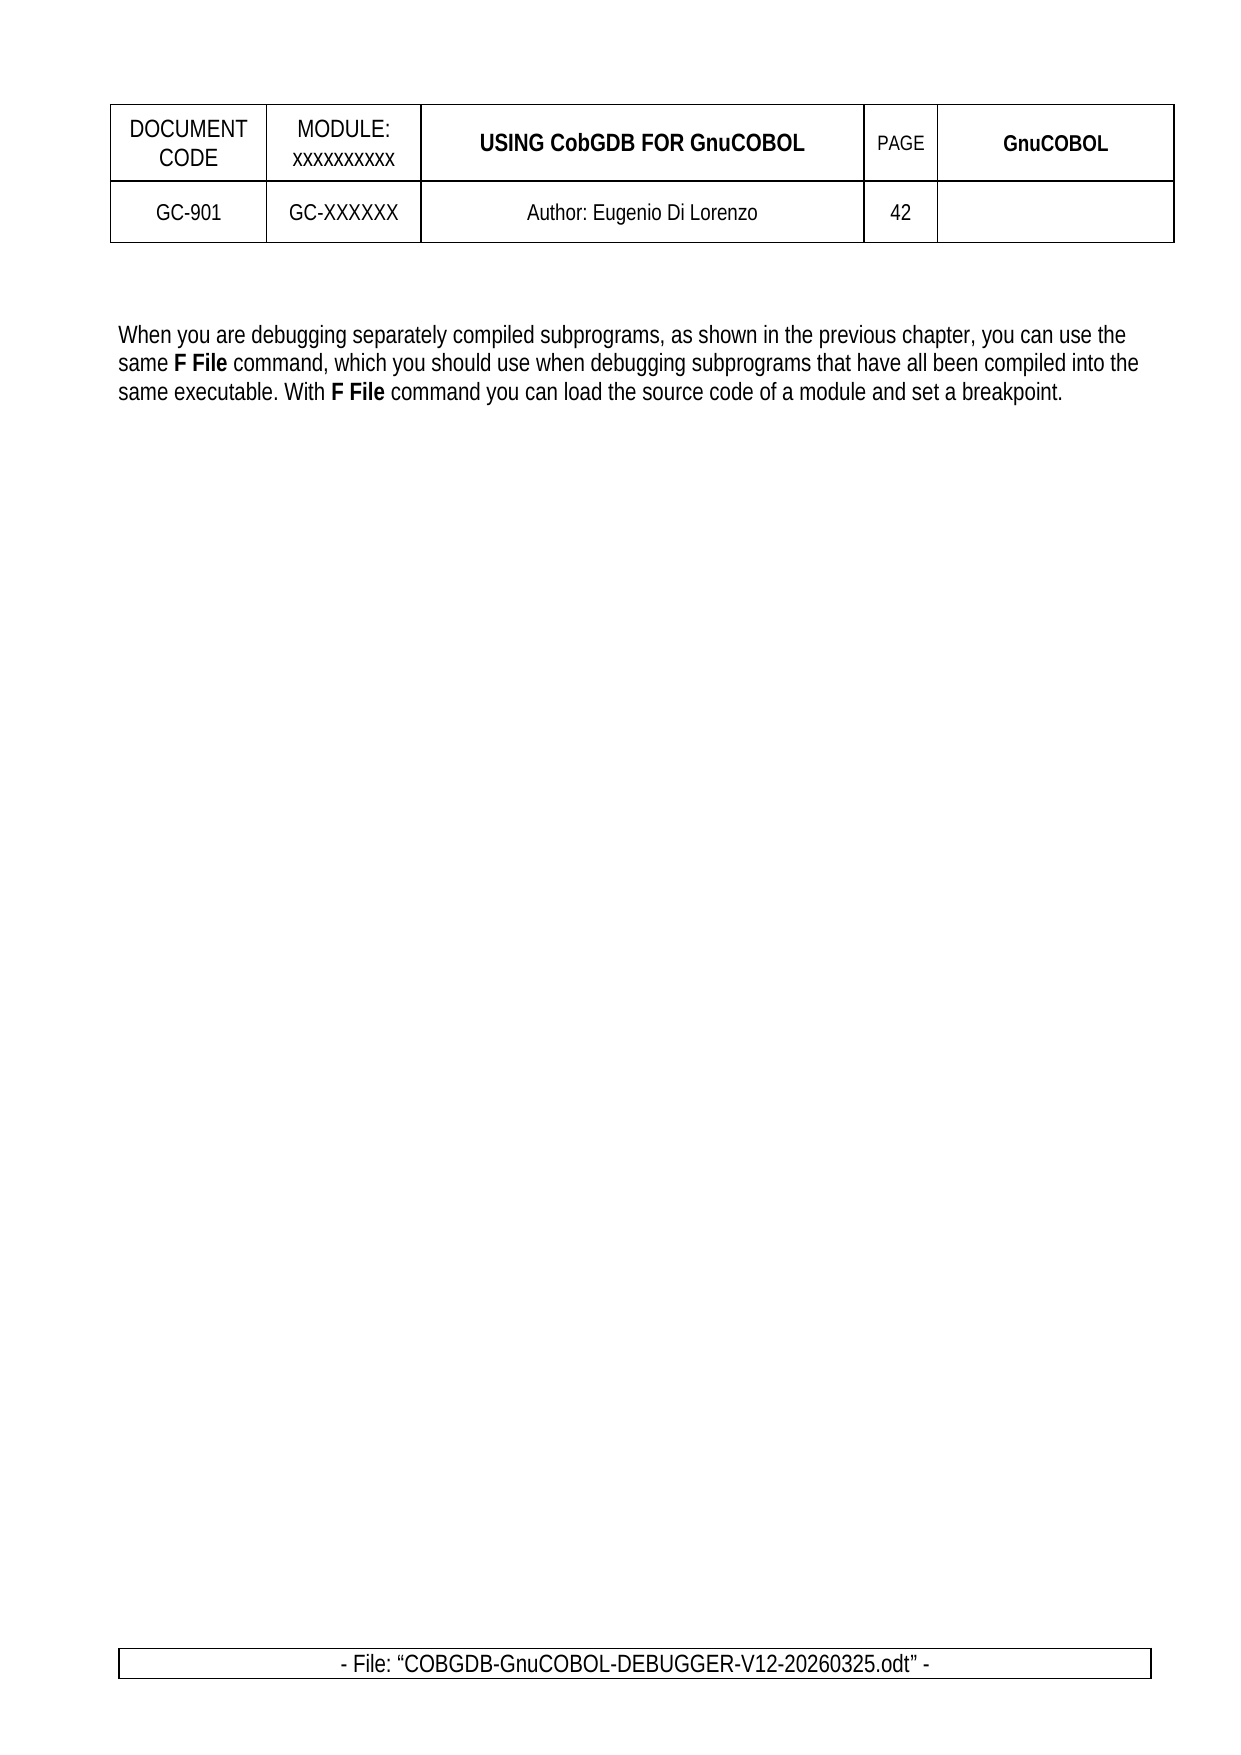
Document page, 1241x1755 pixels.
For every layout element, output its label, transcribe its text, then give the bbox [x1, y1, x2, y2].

text When you are debugging separately compiled subprograms, as shown in the previous chapter, you can use the same F File command, which you should use when debugging subprograms that have all been compiled into the same executable. With F File command you can load the source code of a module and set a breakpoint. [118, 319, 1152, 406]
